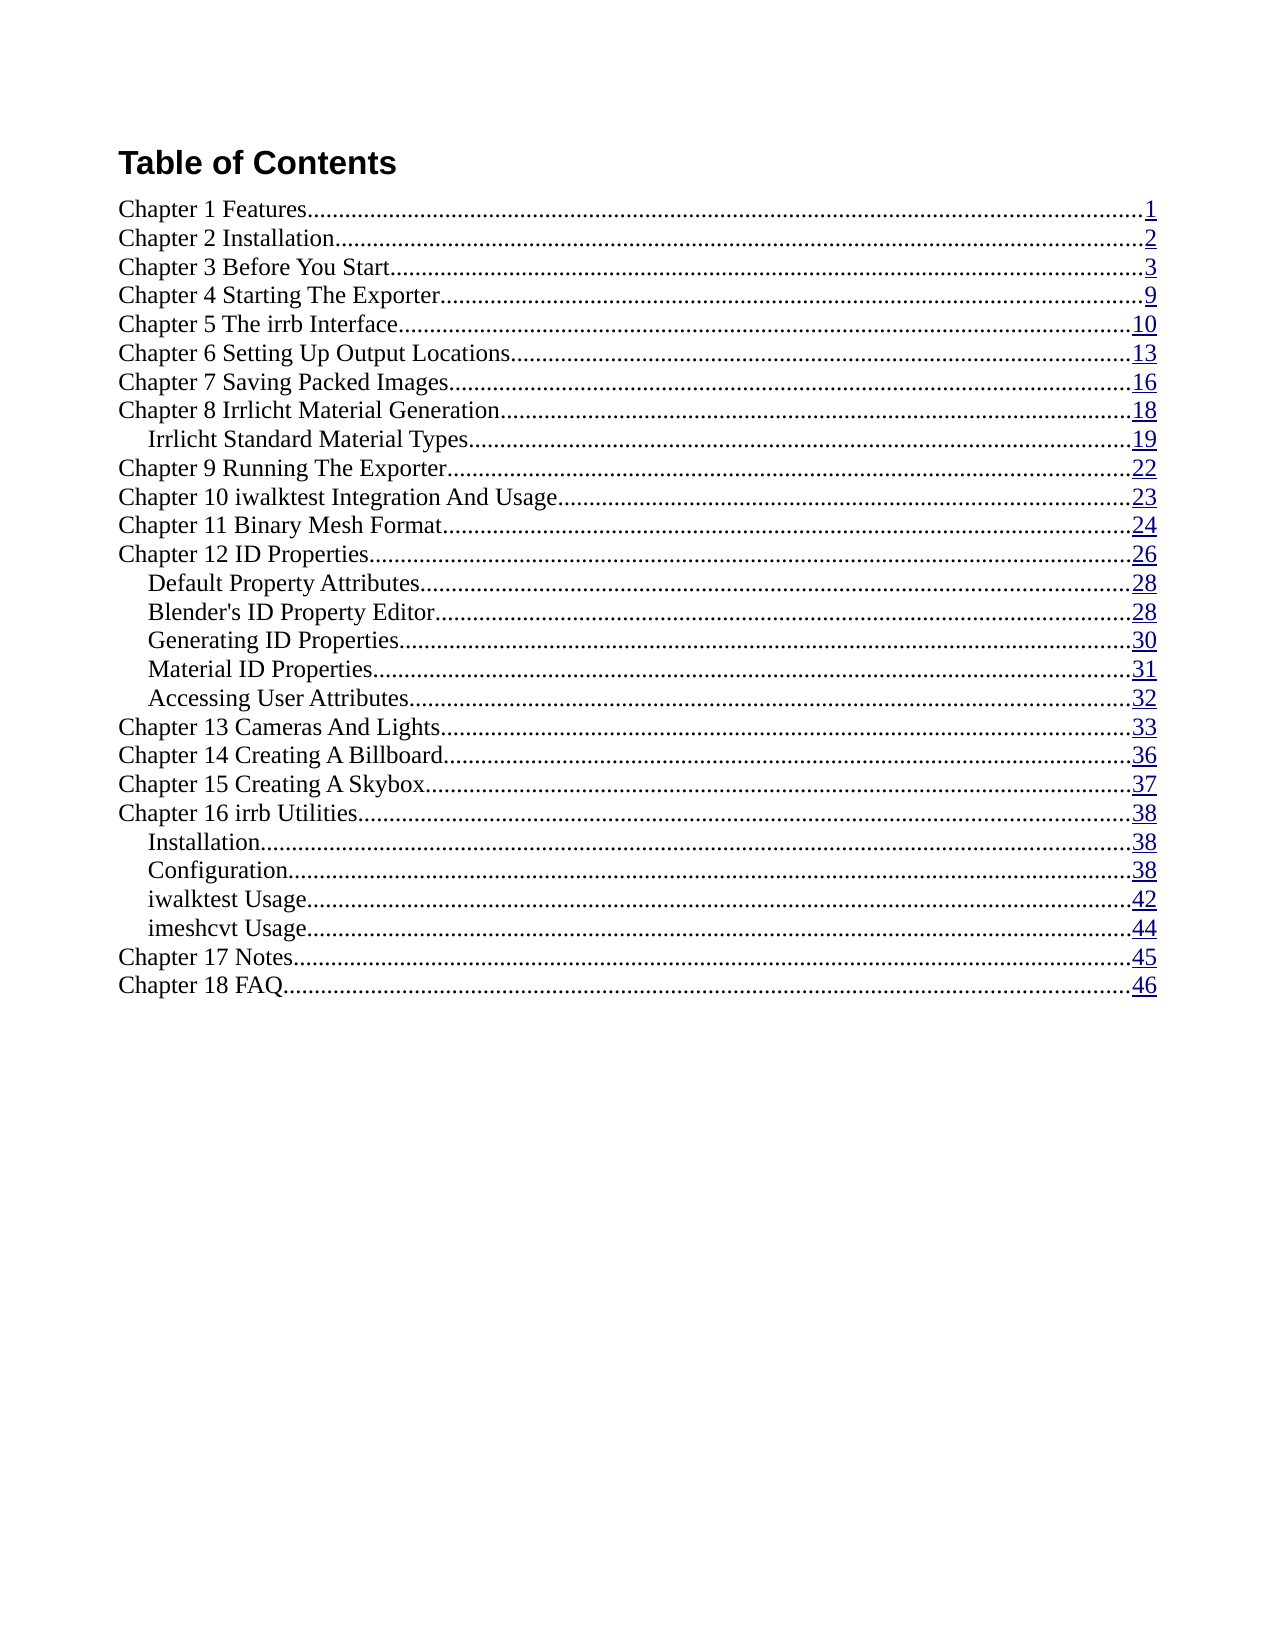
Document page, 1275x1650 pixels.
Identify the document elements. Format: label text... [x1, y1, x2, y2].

text Chapter 10 iwalktest Integration And Usage 23 [118, 482, 1157, 510]
text Chapter 15 Creating A Skybox 37 [118, 769, 1157, 798]
text imeshcvt Usage 44 [148, 913, 1157, 942]
text Default Property Attributes 28 [148, 568, 1157, 597]
text Chapter 8 Irrlicht Material Generation 18 [118, 395, 1157, 424]
text Chapter 3 Before You Start 3 [118, 252, 1157, 280]
text Chapter 11 Binary Mesh Format 24 [118, 510, 1157, 539]
text Chapter 6 Setting Up Output Locations 13 [118, 338, 1157, 367]
text iwalktest Usage 42 [148, 884, 1157, 913]
text Chapter 2 Installation 2 [118, 223, 1157, 252]
text Chapter 18 FAQ 46 [118, 970, 1157, 999]
text Material ID Properties 31 [148, 654, 1157, 683]
subtitle Table of Contents [118, 143, 1157, 182]
text Irrlicht Standard Material Types 19 [148, 424, 1157, 453]
text Chapter 9 Running The Exporter 22 [118, 453, 1157, 482]
text Chapter 14 Creating A Billboard 36 [118, 740, 1157, 769]
text Installation 38 [148, 827, 1157, 855]
text Blender's ID Property Editor 28 [148, 597, 1157, 625]
text Accessing User Attributes 32 [148, 683, 1157, 712]
text Generating ID Properties 30 [148, 625, 1157, 654]
text Chapter 16 irrb Utilities 38 [118, 798, 1157, 827]
text Chapter 4 Starting The Exporter 9 [118, 280, 1157, 309]
text Chapter 17 Notes 45 [118, 942, 1157, 970]
text Chapter 12 ID Properties 26 [118, 539, 1157, 568]
text Chapter 5 The irrb Interface 10 [118, 309, 1157, 338]
text Chapter 1 Features 1 [118, 194, 1157, 223]
text Chapter 7 Saving Packed Images 16 [118, 367, 1157, 395]
text Chapter 13 Cameras And Lights 33 [118, 712, 1157, 740]
text Configuration 38 [148, 855, 1157, 884]
